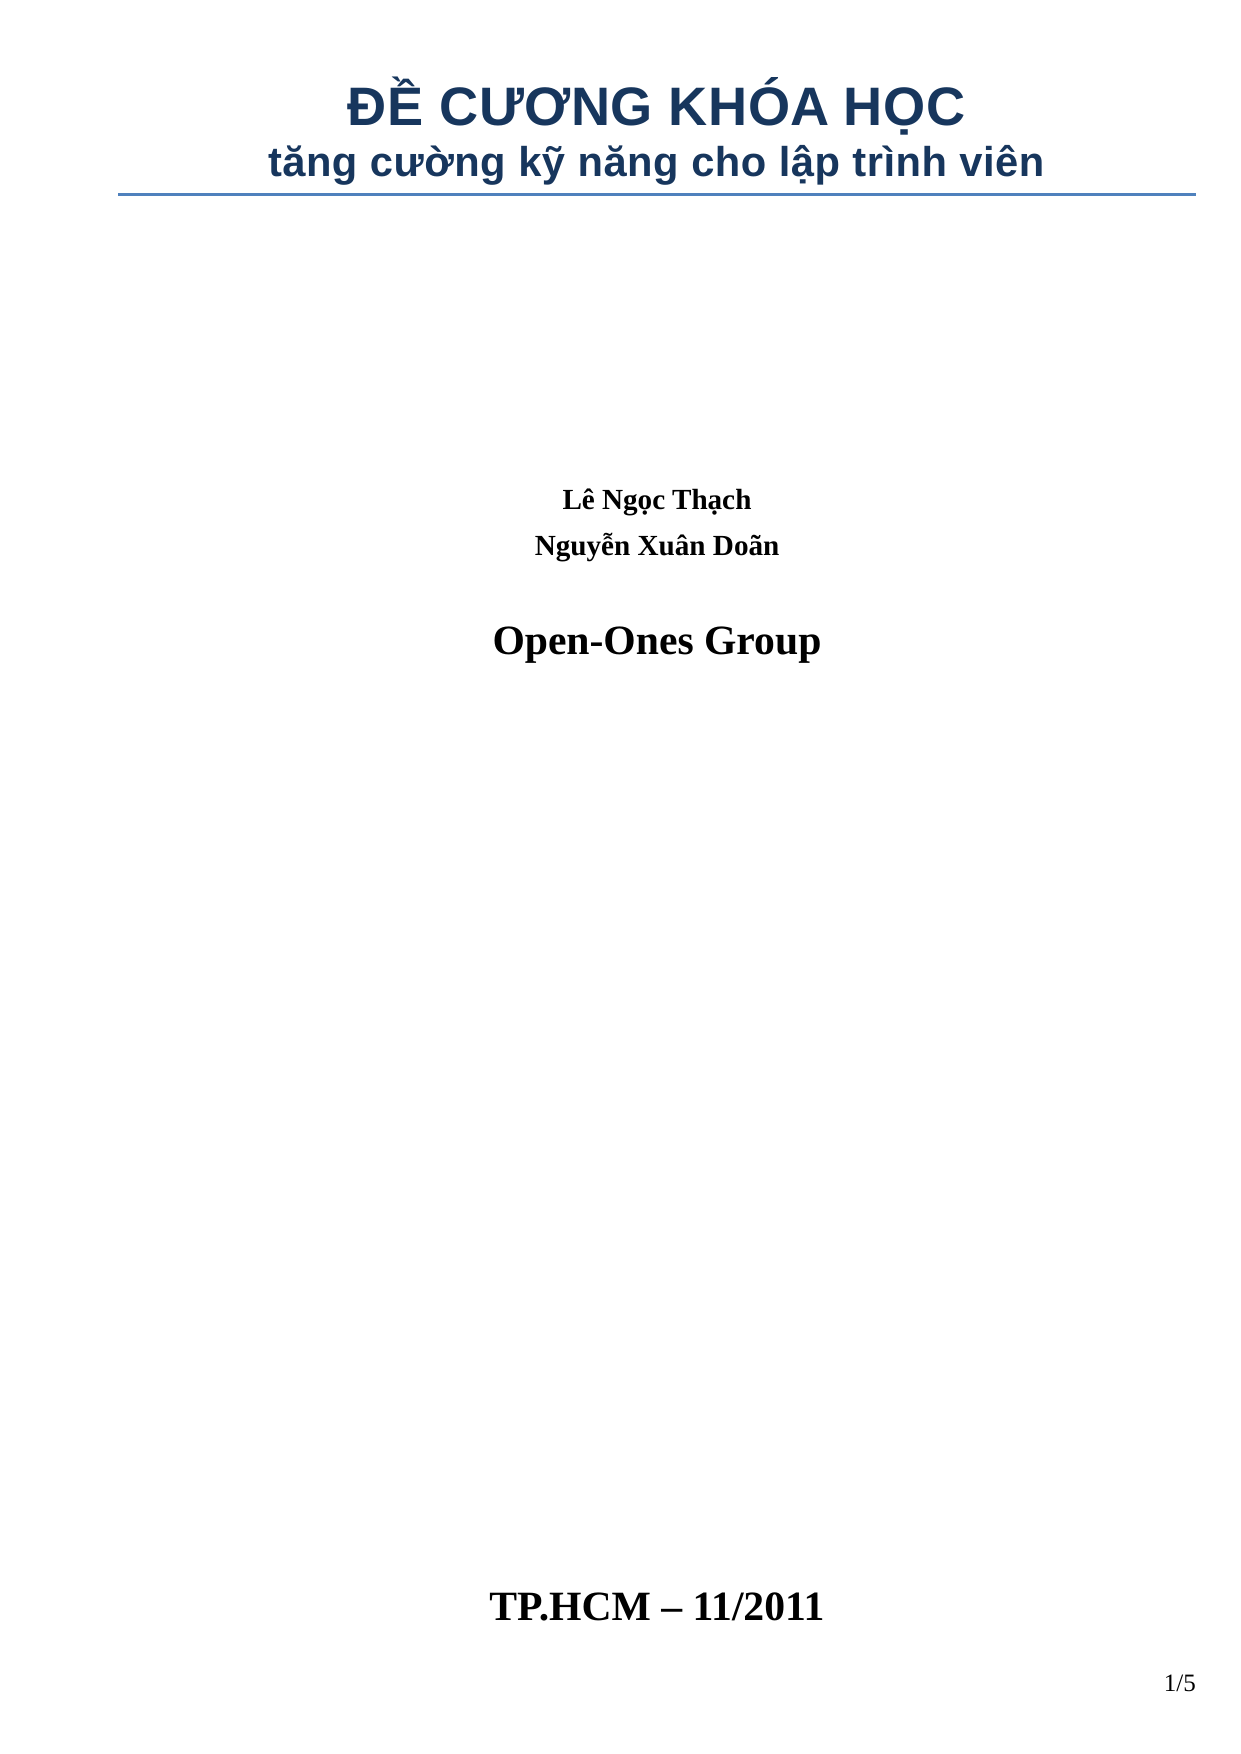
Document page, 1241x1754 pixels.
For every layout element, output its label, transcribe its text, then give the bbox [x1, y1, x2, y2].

text Nguyễn Xuân Doãn [118, 528, 1196, 561]
text Open-Ones Group [118, 615, 1196, 663]
text Lê Ngọc Thạch [118, 482, 1196, 515]
title ĐỀ CƯƠNG KHÓA HỌC tăng cường kỹ năng cho lập trình viên [118, 75, 1196, 193]
text TP.HCM – 11/2011 [118, 1582, 1196, 1630]
